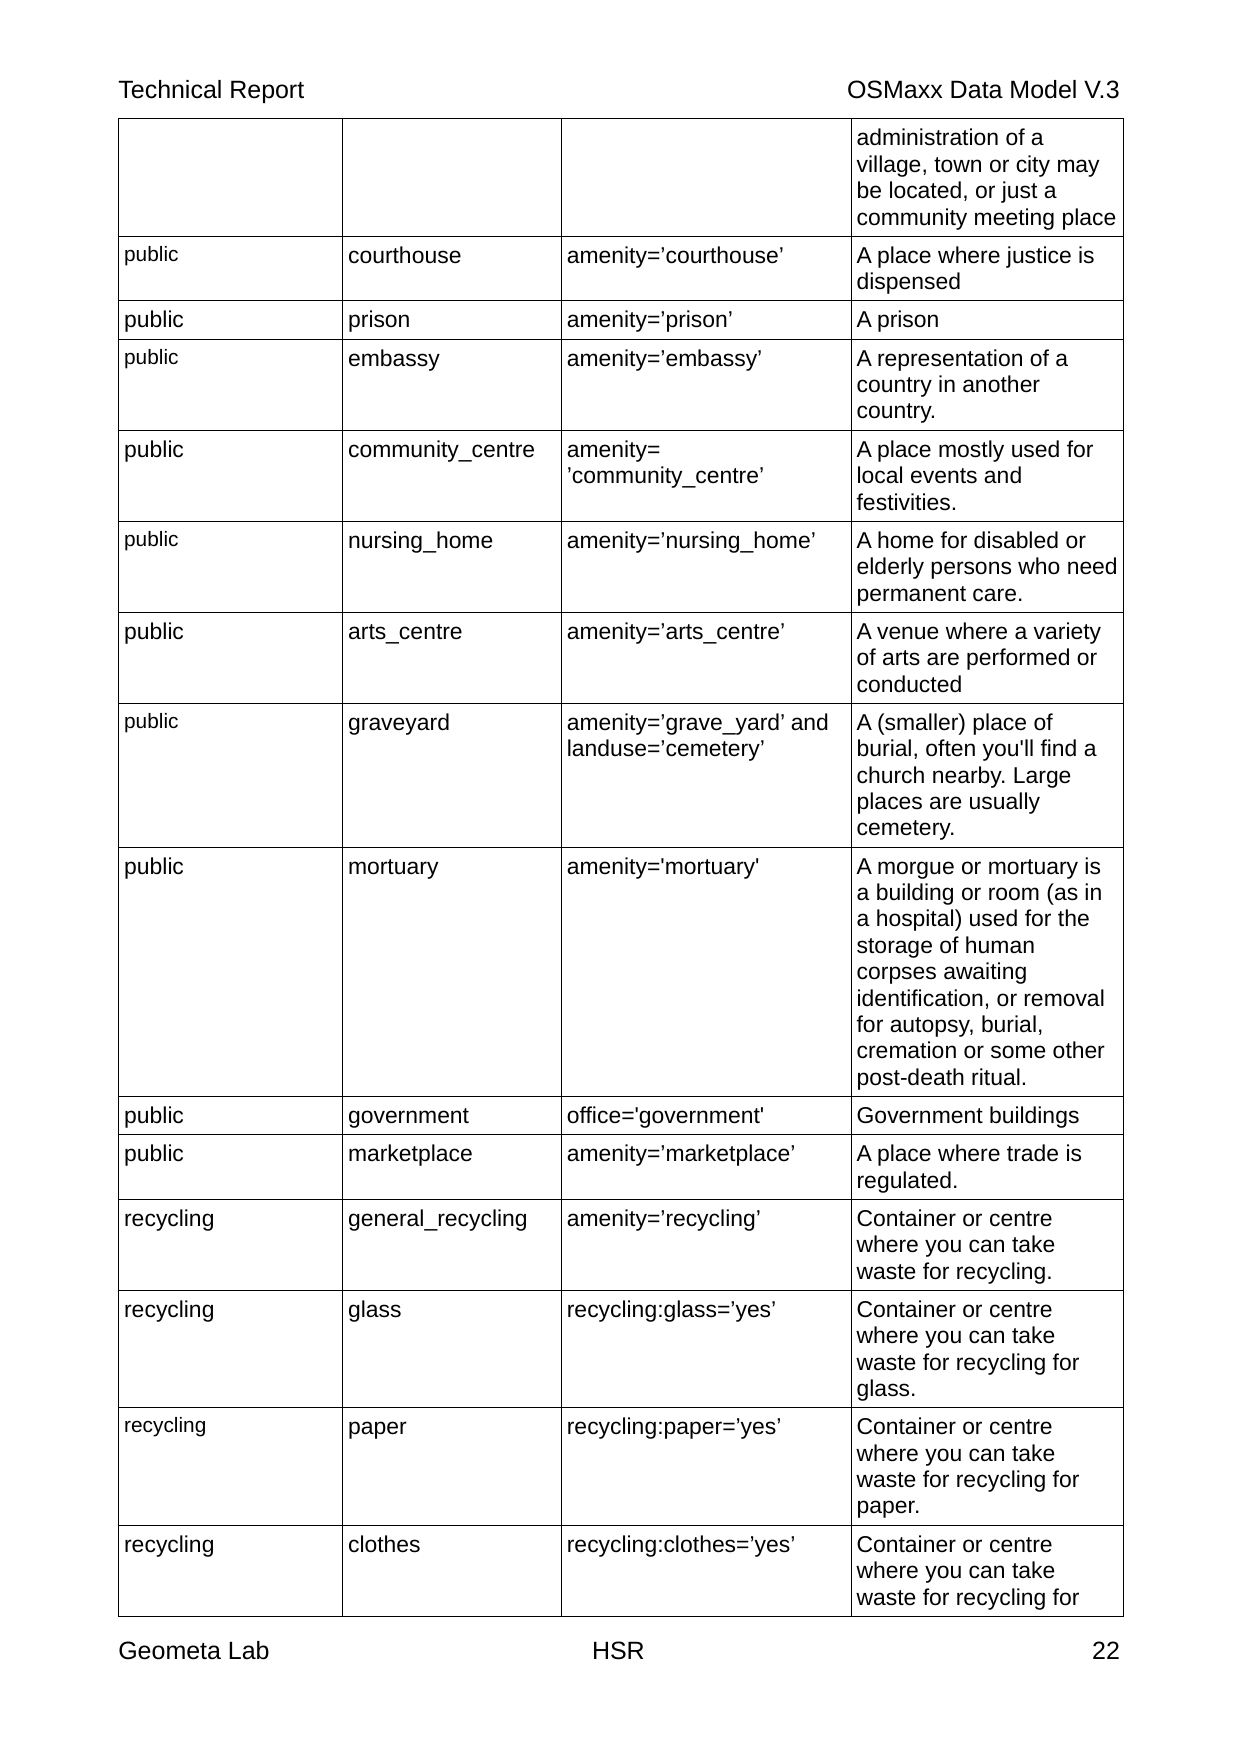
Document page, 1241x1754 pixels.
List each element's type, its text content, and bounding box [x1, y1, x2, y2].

table_cell recycling [119, 1408, 342, 1524]
table_cell Container or centre where you can take waste for recycling for [852, 1526, 1123, 1616]
table_cell public [119, 1135, 342, 1199]
table_cell nursing_home [343, 522, 561, 612]
table_cell amenity=’nursing_home’ [562, 522, 851, 612]
table_cell amenity=’prison’ [562, 301, 851, 338]
table_cell recycling:clothes=’yes’ [562, 1526, 851, 1616]
table_cell amenity=’recycling’ [562, 1200, 851, 1290]
table_cell A venue where a variety of arts are performed or conducted [852, 613, 1123, 703]
table_cell [119, 119, 342, 236]
table_cell recycling [119, 1291, 342, 1407]
table_cell [562, 119, 851, 236]
table_cell glass [343, 1291, 561, 1407]
table_cell public [119, 522, 342, 612]
table_cell public [119, 431, 342, 521]
table_cell A place mostly used for local events and festivities. [852, 431, 1123, 521]
table_cell amenity=’arts_centre’ [562, 613, 851, 703]
table_cell amenity= ’community_centre’ [562, 431, 851, 521]
table_cell A (smaller) place of burial, often you'll find a church nearby. Large places are usually cemetery. [852, 704, 1123, 846]
table_cell recycling:paper=’yes’ [562, 1408, 851, 1524]
table_cell public [119, 1097, 342, 1134]
table_cell amenity=’grave_yard’ and landuse=’cemetery’ [562, 704, 851, 846]
table_cell marketplace [343, 1135, 561, 1199]
table_cell A place where trade is regulated. [852, 1135, 1123, 1199]
table_cell arts_centre [343, 613, 561, 703]
table_cell A place where justice is dispensed [852, 237, 1123, 300]
table_cell public [119, 237, 342, 300]
table_cell administration of a village, town or city may be located, or just a community meeting place [852, 119, 1123, 236]
table_cell community_centre [343, 431, 561, 521]
table_cell [343, 119, 561, 236]
table_cell A morgue or mortuary is a building or room (as in a hospital) used for the storage of human corpses awaiting identification, or removal for autopsy, burial, cremation or some other post-death ritual. [852, 848, 1123, 1096]
table_cell paper [343, 1408, 561, 1524]
table_cell public [119, 613, 342, 703]
table_cell amenity=’marketplace’ [562, 1135, 851, 1199]
table_cell A representation of a country in another country. [852, 340, 1123, 429]
table_cell Container or centre where you can take waste for recycling for paper. [852, 1408, 1123, 1524]
table_cell general_recycling [343, 1200, 561, 1290]
table_cell public [119, 340, 342, 429]
table_cell recycling [119, 1526, 342, 1616]
table_cell government [343, 1097, 561, 1134]
table_cell public [119, 301, 342, 338]
table_cell courthouse [343, 237, 561, 300]
table_cell recycling:glass=’yes’ [562, 1291, 851, 1407]
table_cell public [119, 848, 342, 1096]
table_cell A prison [852, 301, 1123, 338]
table_cell amenity='mortuary' [562, 848, 851, 1096]
table_cell clothes [343, 1526, 561, 1616]
table_cell amenity=’embassy’ [562, 340, 851, 429]
table_cell amenity=’courthouse’ [562, 237, 851, 300]
table_cell public [119, 704, 342, 846]
table_cell recycling [119, 1200, 342, 1290]
table_cell prison [343, 301, 561, 338]
table_cell A home for disabled or elderly persons who need permanent care. [852, 522, 1123, 612]
table_cell graveyard [343, 704, 561, 846]
table_cell Container or centre where you can take waste for recycling for glass. [852, 1291, 1123, 1407]
table_cell mortuary [343, 848, 561, 1096]
table_cell office='government' [562, 1097, 851, 1134]
table_cell Container or centre where you can take waste for recycling. [852, 1200, 1123, 1290]
table_cell Government buildings [852, 1097, 1123, 1134]
table_cell embassy [343, 340, 561, 429]
